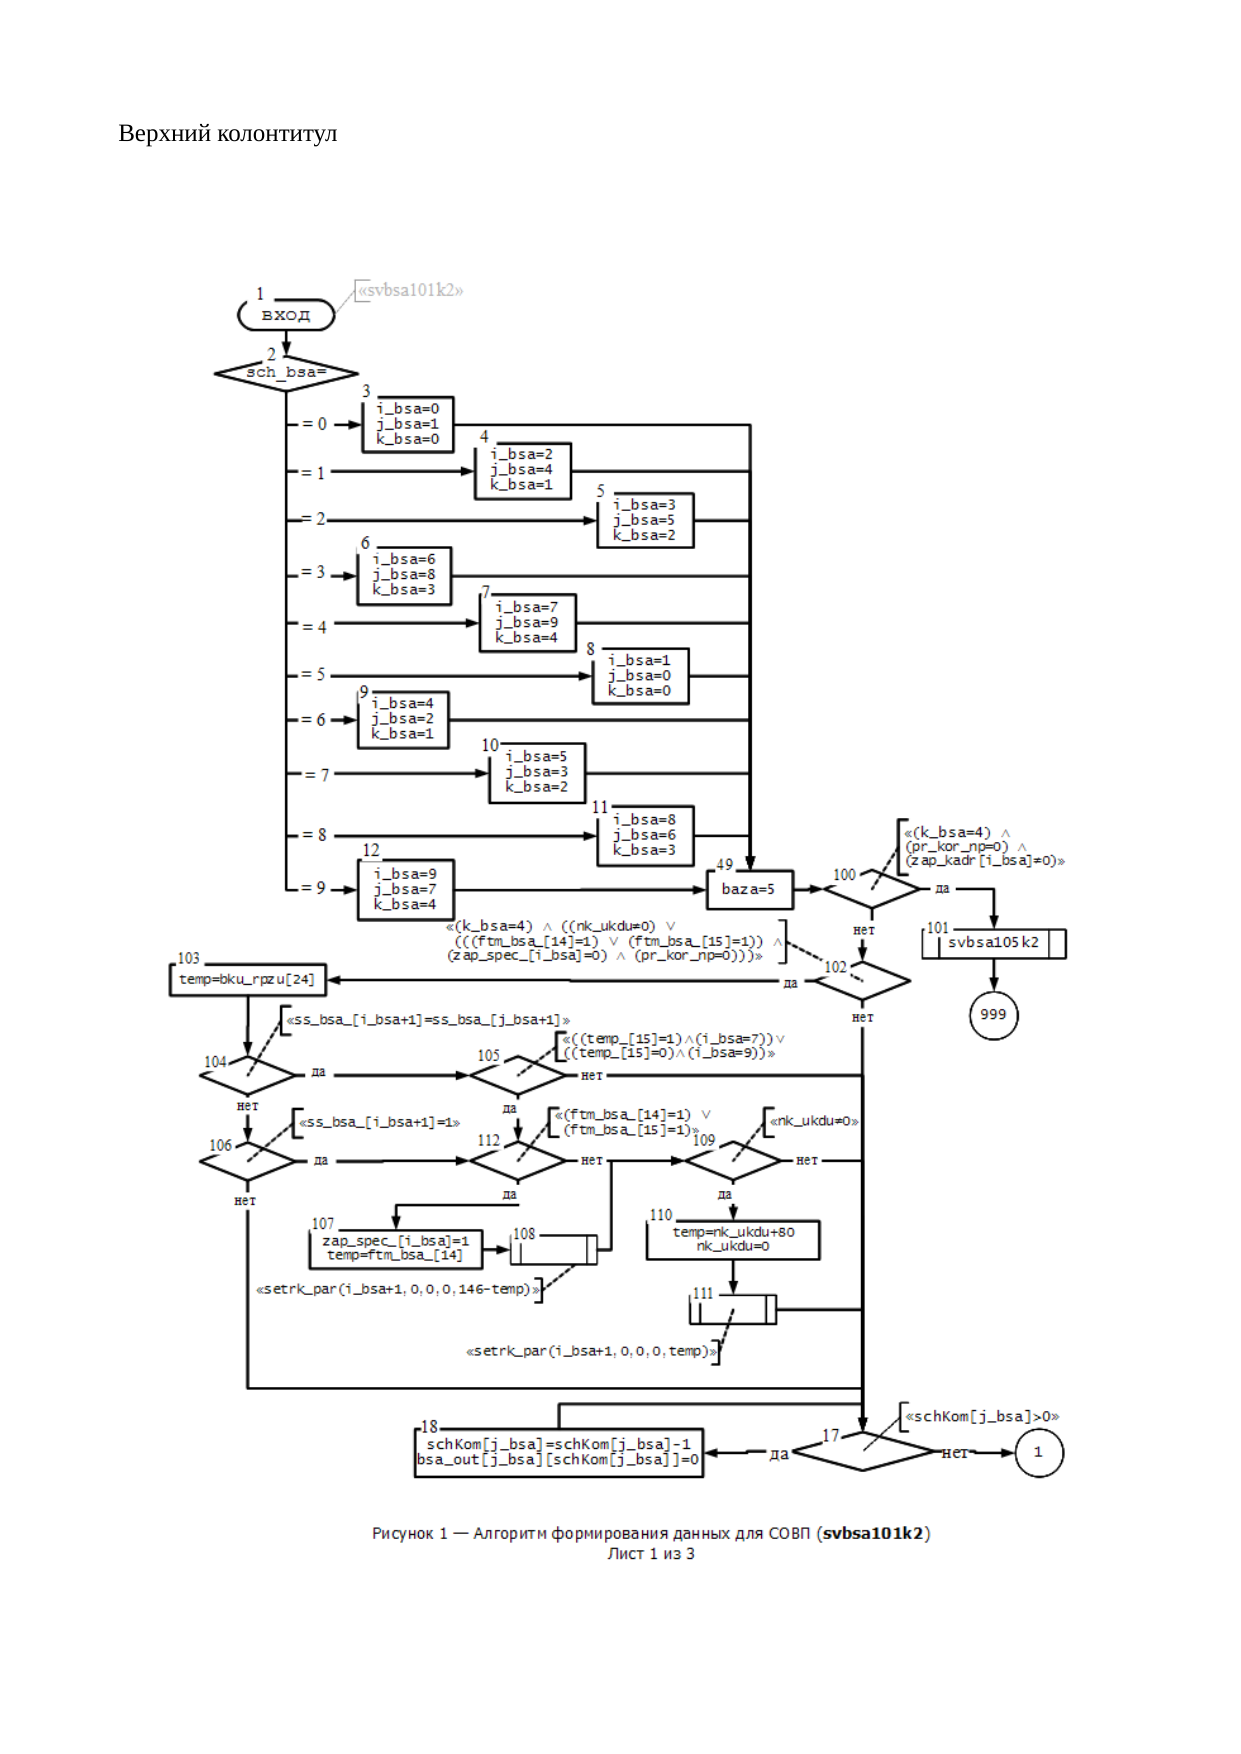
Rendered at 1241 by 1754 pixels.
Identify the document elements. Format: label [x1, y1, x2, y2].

picture [118, 205, 1123, 1625]
